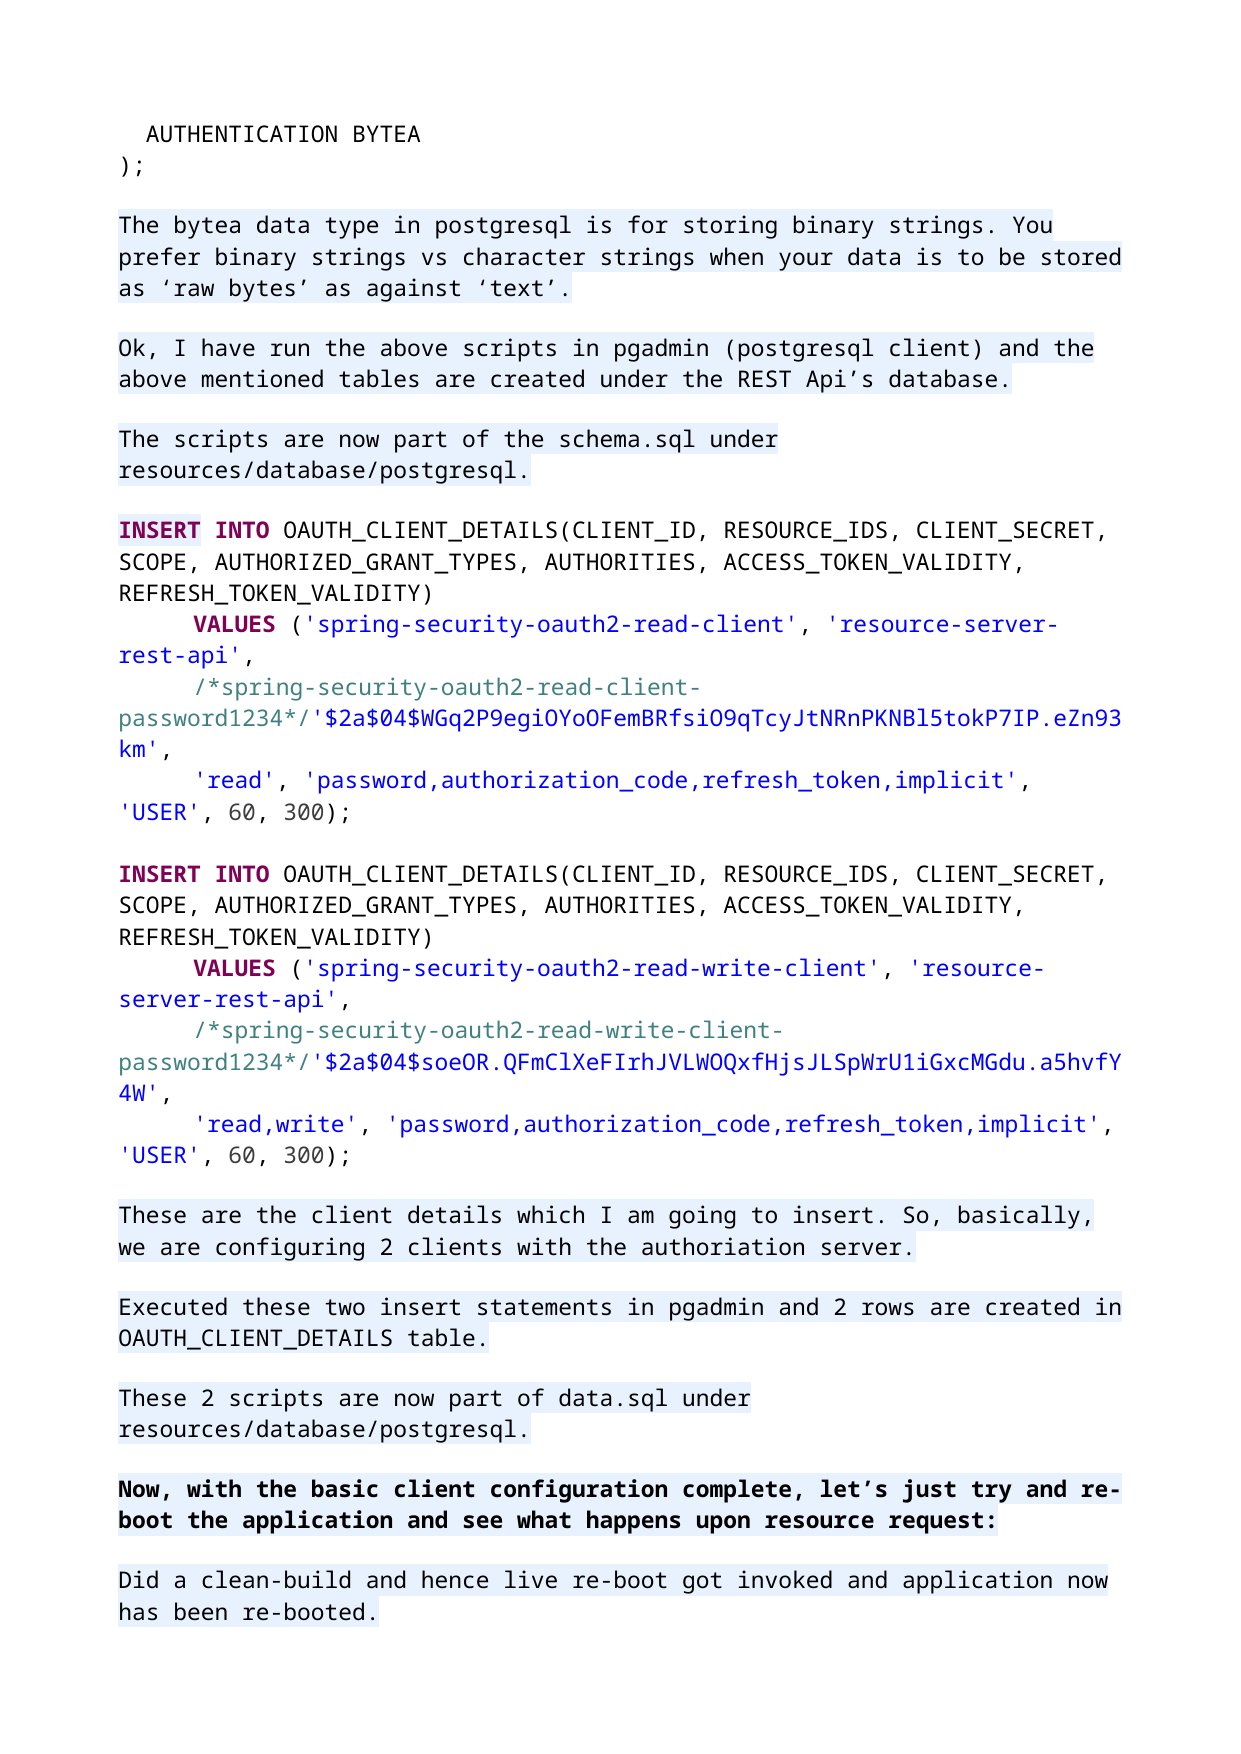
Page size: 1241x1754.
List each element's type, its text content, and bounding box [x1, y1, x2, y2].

text INSERT INTO OAUTH_CLIENT_DETAILS(CLIENT_ID, RESOURCE_IDS, CLIENT_SECRET, SCOPE, AUTHORIZED_GRANT_TYPES, AUTHORITIES, ACCESS_TOKEN_VALIDITY, REFRESH_TOKEN_VALIDITY) [118, 514, 1122, 608]
text ); [118, 149, 1122, 181]
text /*spring-security-oauth2-read-client-password1234*/'$2a$04$WGq2P9egiOYoOFemBRfsiO9qTcyJtNRnPKNBl5tokP7IP.eZn93km', [118, 671, 1122, 764]
text VALUES ('spring-security-oauth2-read-write-client', 'resource-server-rest-api', [118, 952, 1122, 1014]
text 'read', 'password,authorization_code,refresh_token,implicit', 'USER', 60, 300); [118, 764, 1122, 827]
text AUTHENTICATION BYTEA [118, 118, 1122, 149]
text /*spring-security-oauth2-read-write-client-password1234*/'$2a$04$soeOR.QFmClXeFIrhJVLWOQxfHjsJLSpWrU1iGxcMGdu.a5hvfY4W', [118, 1014, 1122, 1108]
text Executed these two insert statements in pgadmin and 2 rows are created in OAUTH_CLIENT_DETAILS table. [118, 1291, 1122, 1353]
text 'read,write', 'password,authorization_code,refresh_token,implicit', 'USER', 60, 300); [118, 1108, 1122, 1171]
text VALUES ('spring-security-oauth2-read-client', 'resource-server-rest-api', [118, 608, 1122, 671]
text Now, with the basic client configuration complete, let’s just try and re-boot the application and see what happens upon resource request: [118, 1473, 1122, 1536]
text These 2 scripts are now part of data.sql under resources/database/postgresql. [118, 1382, 1122, 1444]
text Did a clean-build and hence live re-boot got invoked and application now has been re-booted. [118, 1564, 1122, 1627]
text Ok, I have run the above scripts in pgadmin (postgresql client) and the above mentioned tables are created under the REST Api’s database. [118, 332, 1122, 394]
text The scripts are now part of the schema.sql under resources/database/postgresql. [118, 423, 1122, 486]
text The bytea data type in postgresql is for storing binary strings. You prefer binary strings vs character strings when your data is to be stored as ‘raw bytes’ as against ‘text’. [118, 209, 1122, 303]
text These are the client details which I am going to insert. So, basically, we are configuring 2 clients with the authoriation server. [118, 1199, 1122, 1262]
text INSERT INTO OAUTH_CLIENT_DETAILS(CLIENT_ID, RESOURCE_IDS, CLIENT_SECRET, SCOPE, AUTHORIZED_GRANT_TYPES, AUTHORITIES, ACCESS_TOKEN_VALIDITY, REFRESH_TOKEN_VALIDITY) [118, 858, 1122, 952]
